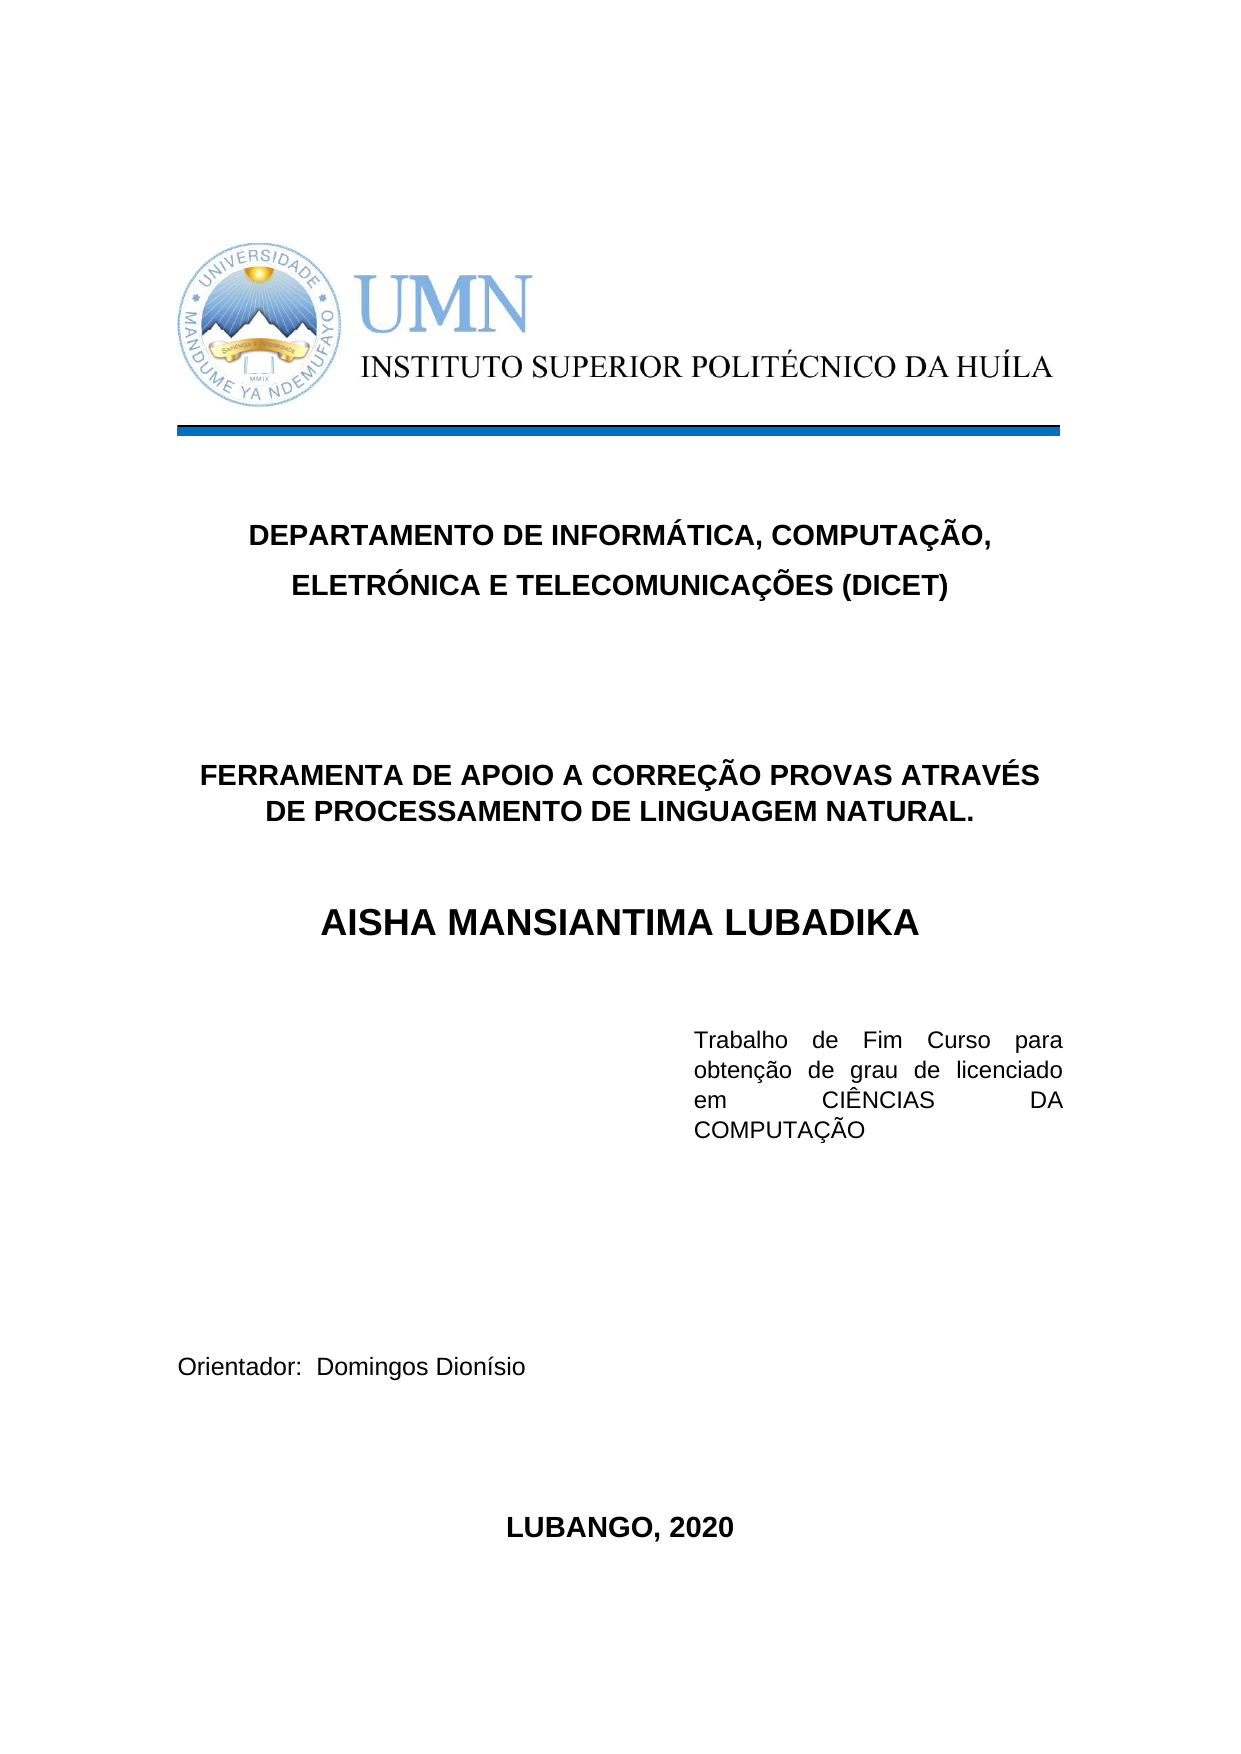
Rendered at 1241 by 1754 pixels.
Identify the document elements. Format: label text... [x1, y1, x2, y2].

text FERRAMENTA DE APOIO A CORREÇÃO PROVAS ATRAVÉS DE PROCESSAMENTO DE LINGUAGEM NATURAL. [177, 758, 1063, 828]
picture [177, 425, 1060, 436]
text AISHA MANSIANTIMA LUBADIKA [177, 900, 1063, 943]
text LUBANGO, 2020 [177, 1510, 1063, 1544]
text Orientador: Domingos Dionísio [177, 1352, 1063, 1381]
text DEPARTAMENTO DE INFORMÁTICA, COMPUTAÇÃO, ELETRÓNICA E TELECOMUNICAÇÕES (DICET) [177, 518, 1063, 602]
text Trabalho de Fim Curso para obtenção de grau de licenciado em CIÊNCIAS DA COMPUTAÇÃO [693, 1026, 1063, 1143]
